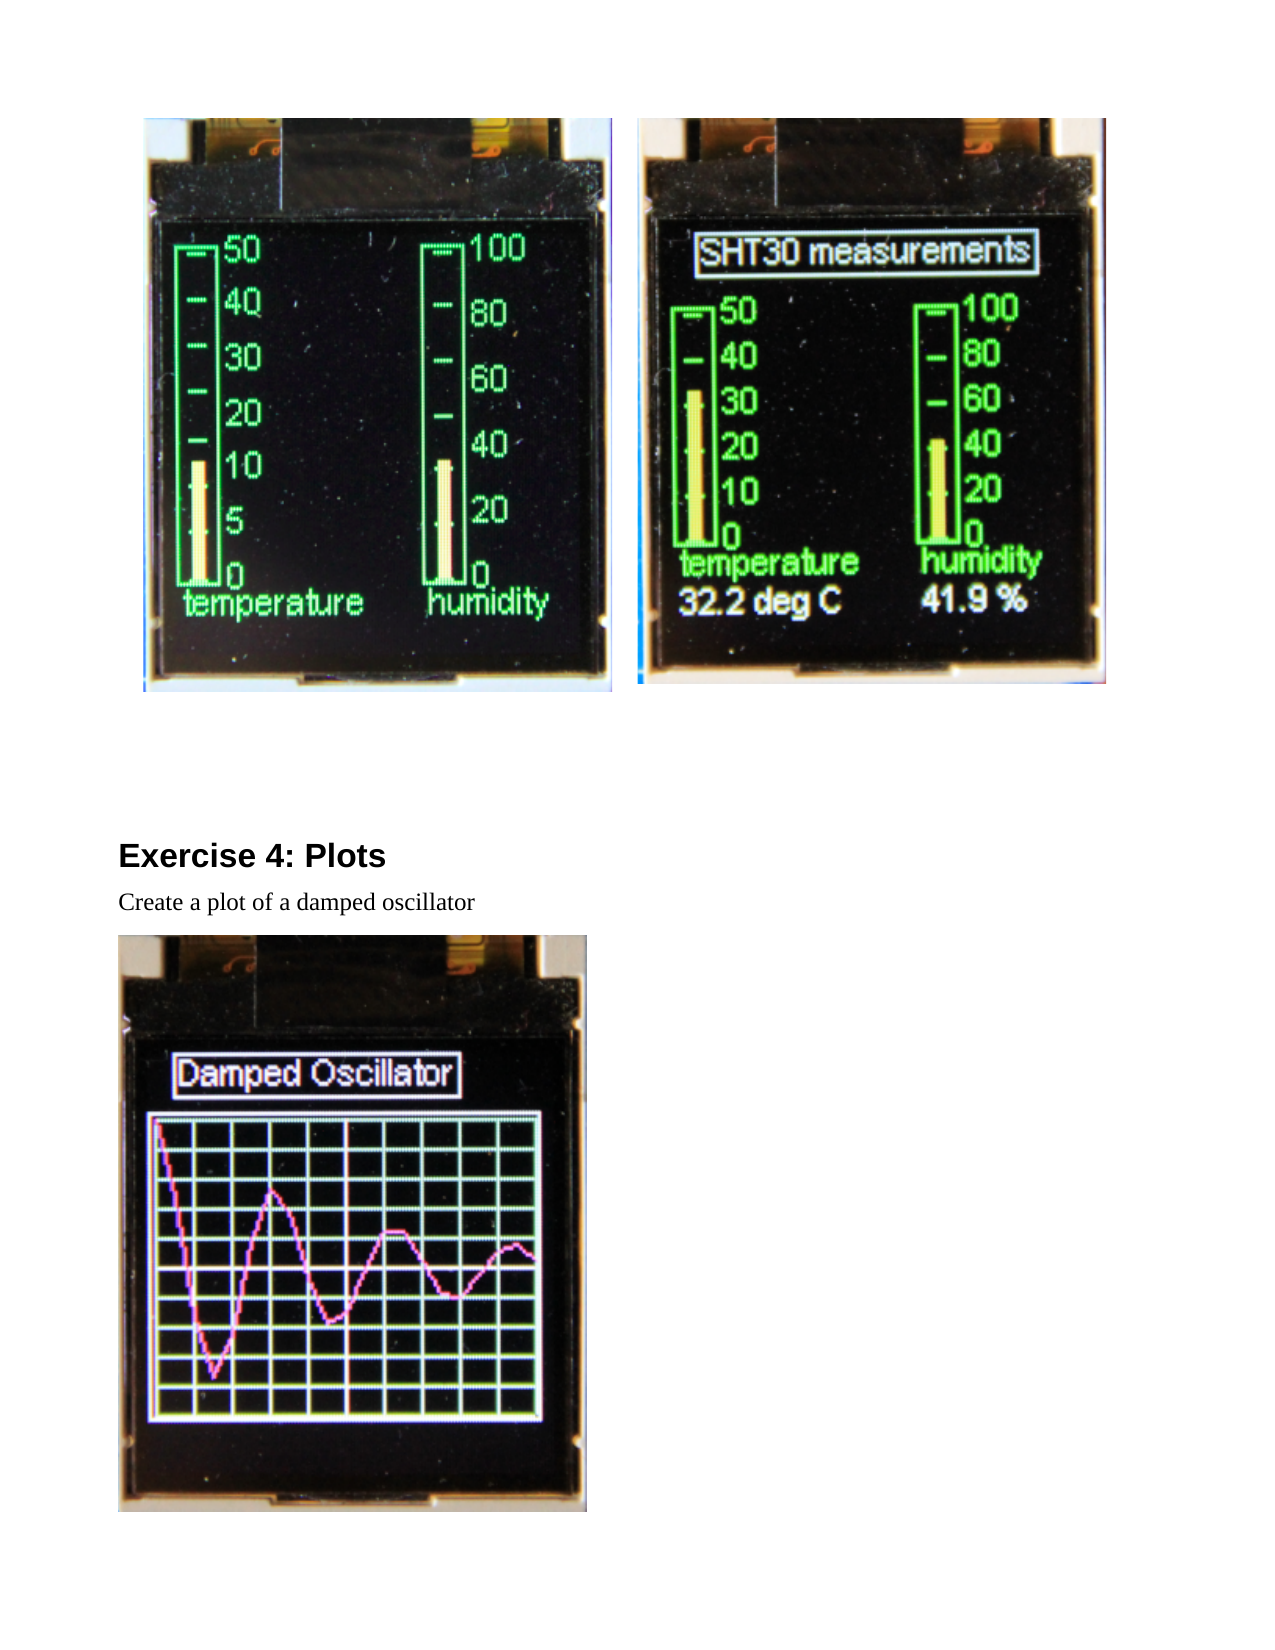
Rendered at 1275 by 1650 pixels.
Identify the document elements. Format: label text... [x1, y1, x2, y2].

subtitle Exercise 4: Plots [118, 836, 1157, 875]
table_header [638, 118, 1157, 720]
picture [118, 935, 587, 1512]
picture [143, 118, 613, 692]
picture [637, 118, 1107, 684]
table_header [118, 118, 637, 720]
text Create a plot of a damped oscillator [118, 887, 1157, 916]
